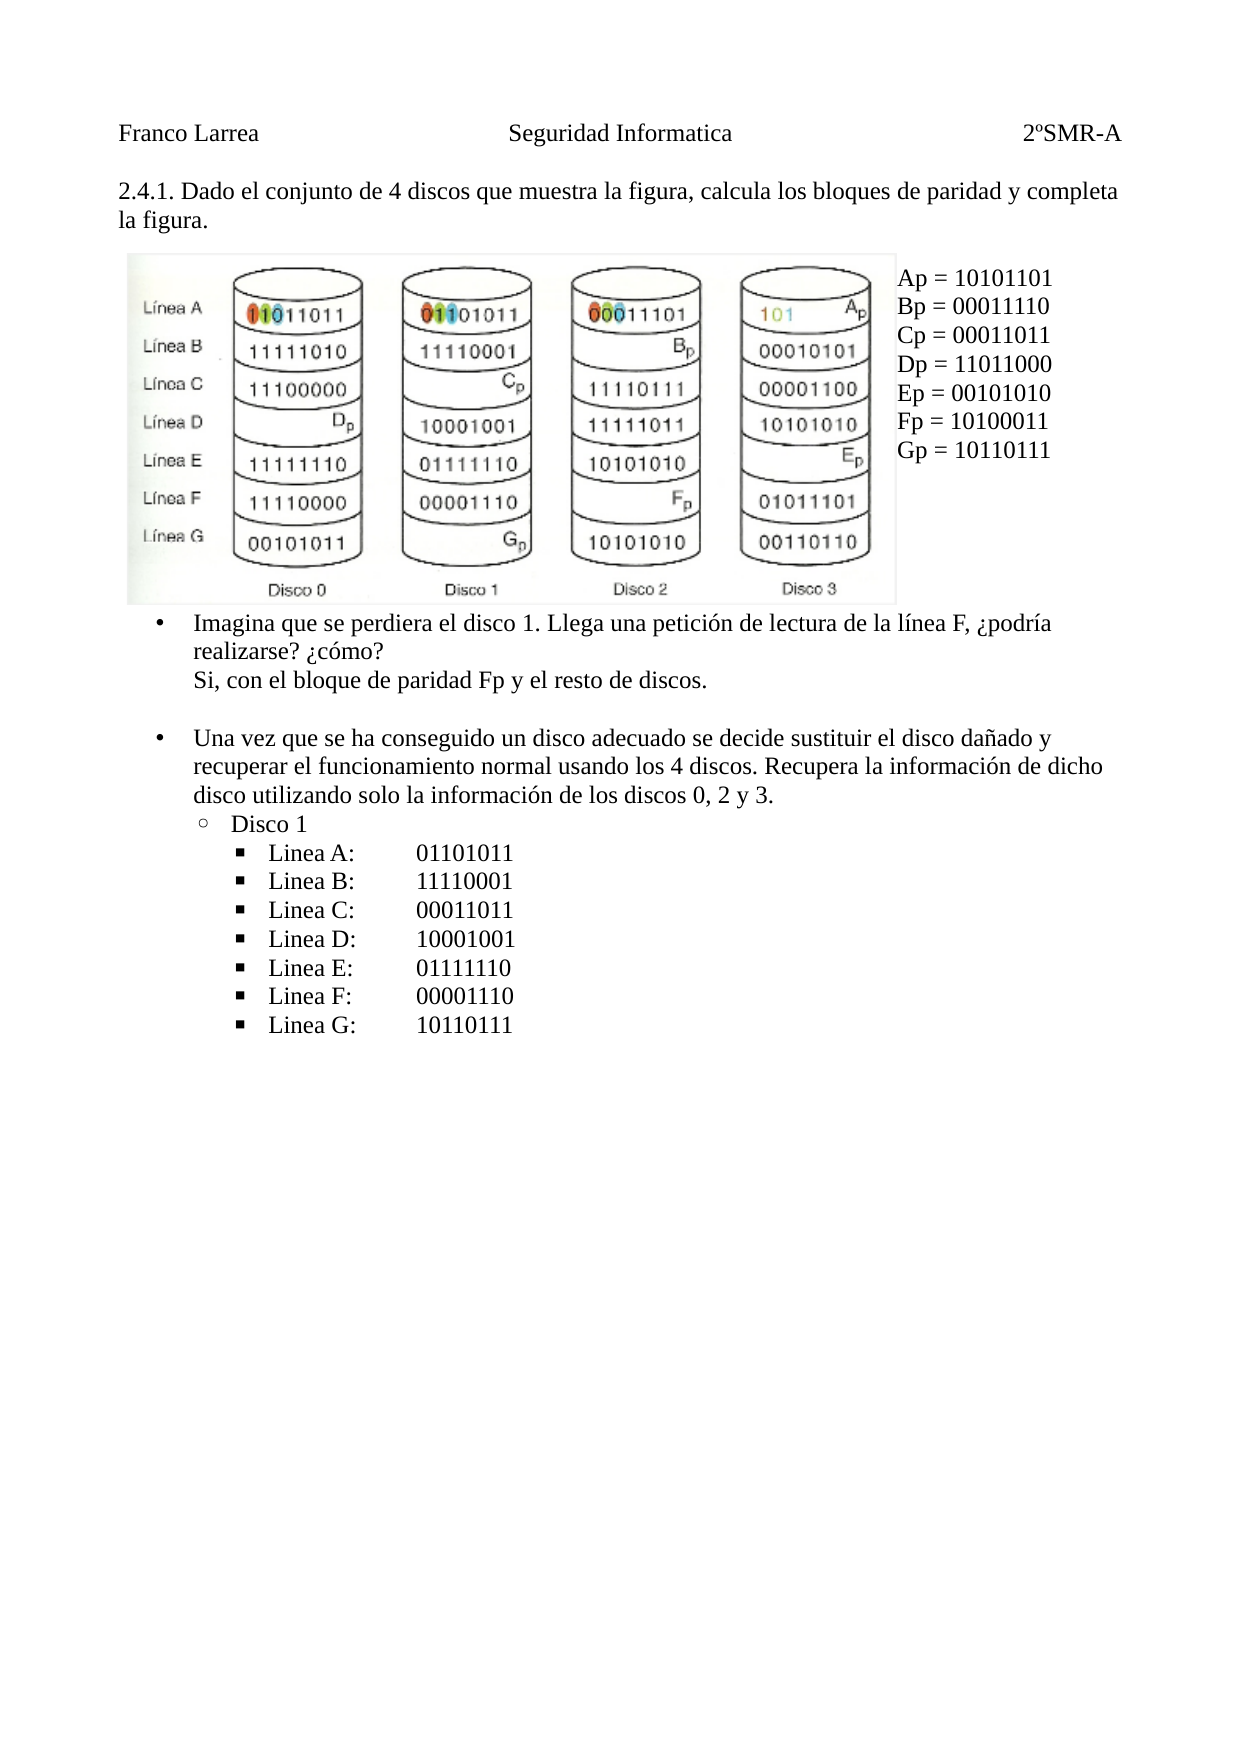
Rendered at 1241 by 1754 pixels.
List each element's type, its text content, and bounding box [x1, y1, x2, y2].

text Cp = 00011011 [897, 320, 1122, 349]
list Linea A: 01101011 [231, 838, 1122, 866]
text Ap = 10101101 [897, 263, 1122, 291]
text Fp = 10100011 [897, 406, 1122, 435]
list Disco 1 [193, 809, 1122, 838]
list Si, con el bloque de paridad Fp y el resto de discos. [156, 665, 1122, 694]
text Dp = 11011000 [897, 349, 1122, 378]
list Una vez que se ha conseguido un disco adecuado se decide sustituir el disco dañado y recuperar el funcionamiento normal usando los 4 discos. Recupera la información de dicho disco utilizando solo la información de los discos 0, 2 y 3. [156, 723, 1122, 809]
picture [126, 253, 897, 605]
text Bp = 00011110 [897, 291, 1122, 320]
text 2.4.1. Dado el conjunto de 4 discos que muestra la figura, calcula los bloques de paridad y completa la figura. [118, 176, 1122, 234]
list Imagina que se perdiera el disco 1. Llega una petición de lectura de la línea F, ¿podría realizarse? ¿cómo? [156, 608, 1122, 665]
list Linea C: 00011011 [231, 895, 1122, 924]
list Linea E: 01111110 [231, 953, 1122, 981]
list Linea F: 00001110 [231, 981, 1122, 1010]
list Linea D: 10001001 [231, 924, 1122, 953]
list Linea B: 11110001 [231, 866, 1122, 895]
text Ep = 00101010 [897, 378, 1122, 406]
list Linea G: 10110111 [231, 1010, 1122, 1039]
text Gp = 10110111 [897, 435, 1122, 464]
